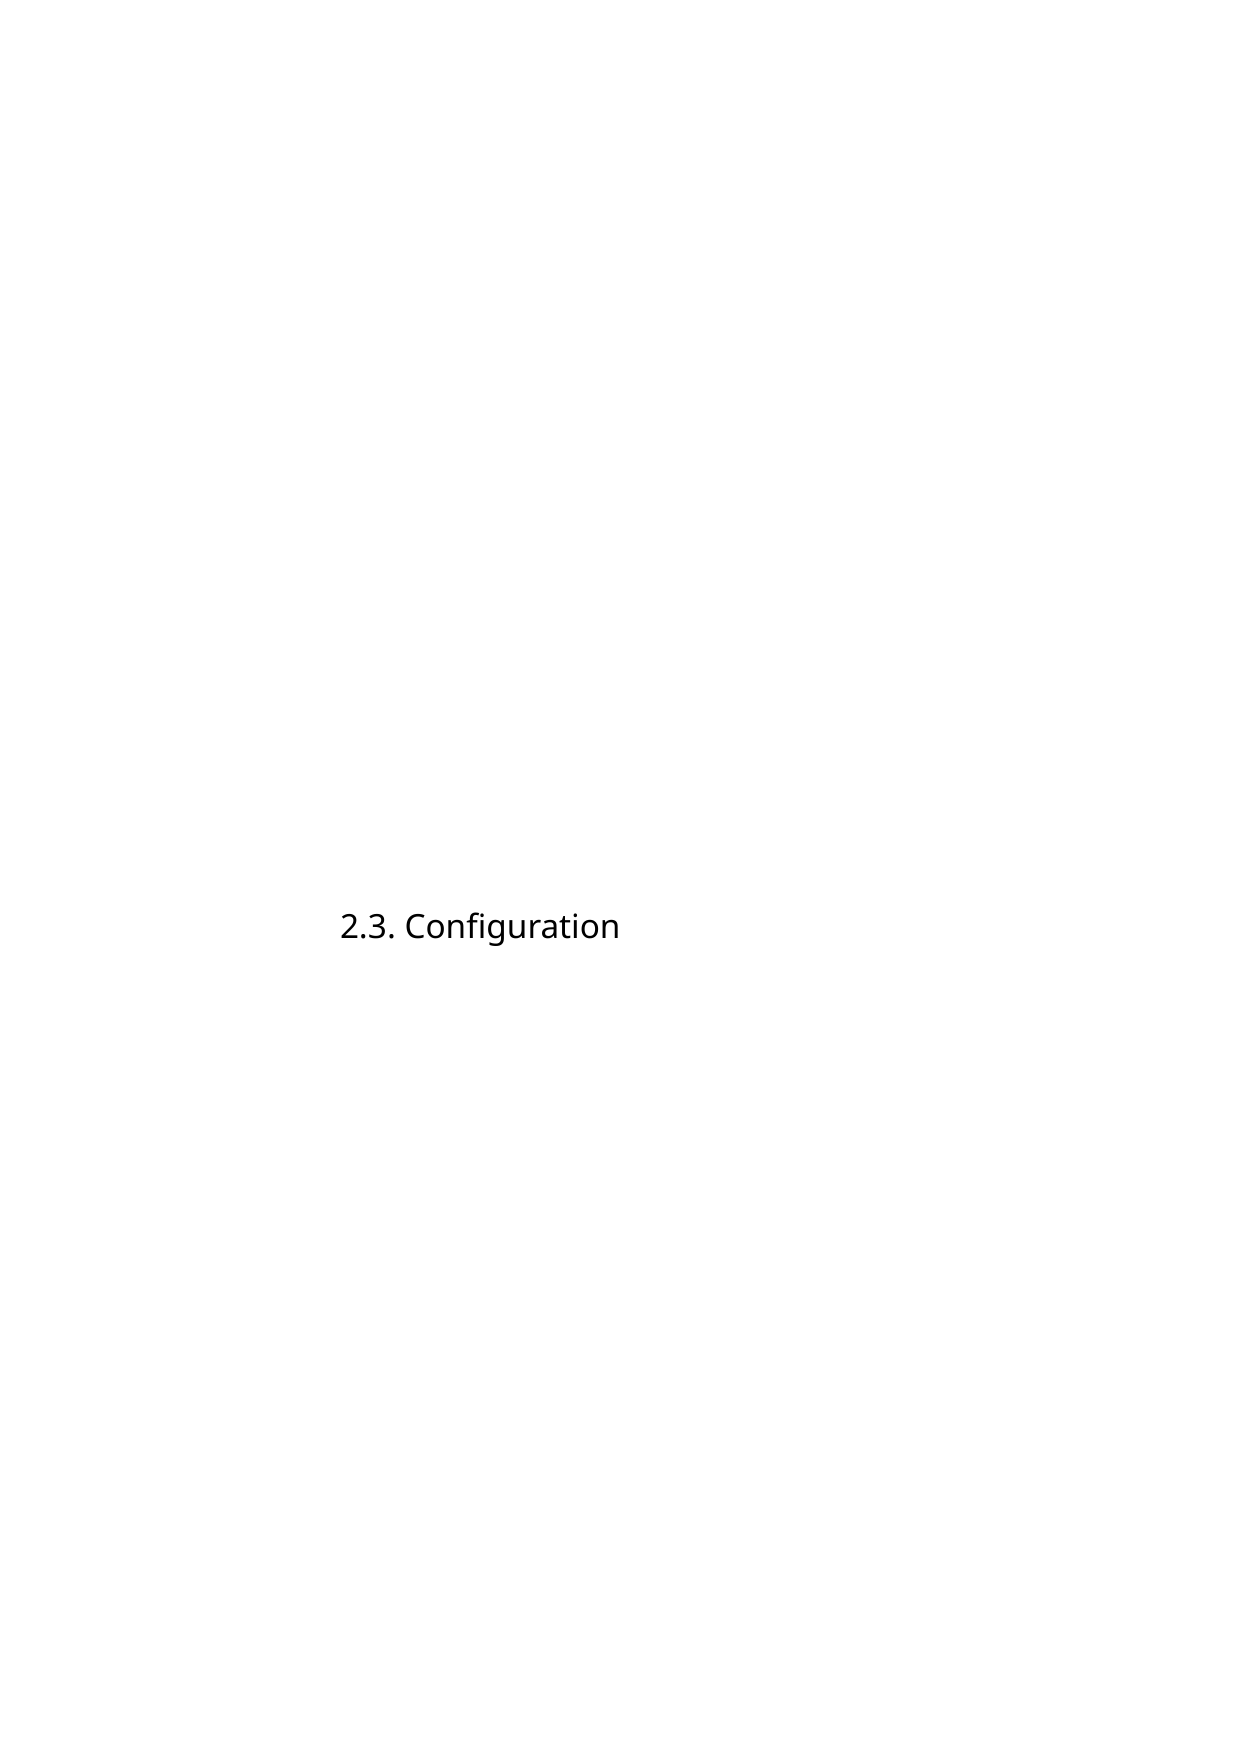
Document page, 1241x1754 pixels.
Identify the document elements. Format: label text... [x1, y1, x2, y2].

text 2.3. Configuration [340, 903, 1122, 948]
